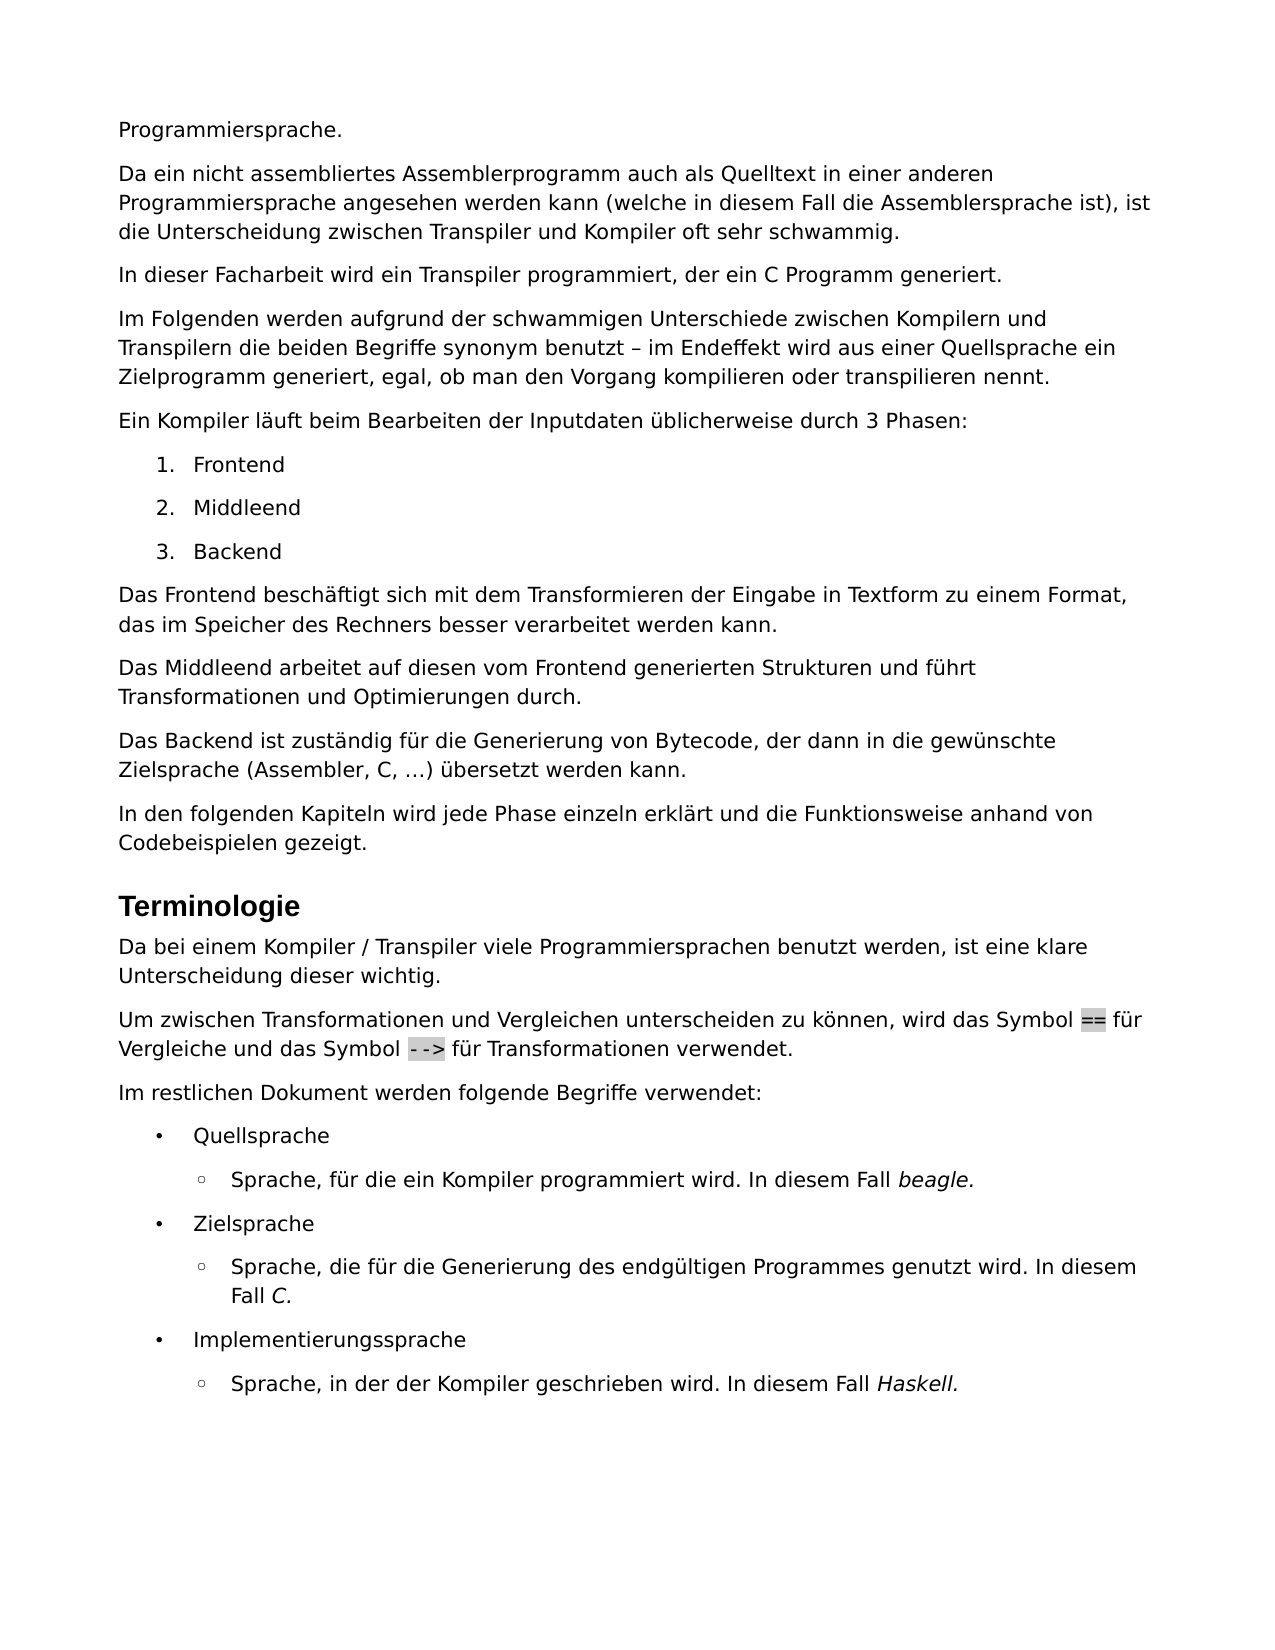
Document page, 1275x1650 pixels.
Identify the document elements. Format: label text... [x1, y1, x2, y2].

text Ein Kompiler läuft beim Bearbeiten der Inputdaten üblicherweise durch 3 Phasen: [118, 409, 1157, 433]
text Im Folgenden werden aufgrund der schwammigen Unterschiede zwischen Kompilern und Transpilern die beiden Begriffe synonym benutzt – im Endeffekt wird aus einer Quellsprache ein Zielprogramm generiert, egal, ob man den Vorgang kompilieren oder transpilieren nennt. [118, 307, 1157, 389]
list Quellsprache [156, 1124, 1157, 1148]
text Da bei einem Kompiler / Transpiler viele Programmiersprachen benutzt werden, ist eine klare Unterscheidung dieser wichtig. [118, 935, 1157, 988]
text Da ein nicht assembliertes Assemblerprogramm auch als Quelltext in einer anderen Programmiersprache angesehen werden kann (welche in diesem Fall die Assemblersprache ist), ist die Unterscheidung zwischen Transpiler und Kompiler oft sehr schwammig. [118, 162, 1157, 244]
text Programmiersprache. [118, 118, 1157, 142]
text Das Frontend beschäftigt sich mit dem Transformieren der Eingabe in Textform zu einem Format, das im Speicher des Rechners besser verarbeitet werden kann. [118, 583, 1157, 637]
list Zielsprache [156, 1212, 1157, 1236]
text Im restlichen Dokument werden folgende Begriffe verwendet: [118, 1081, 1157, 1105]
list Backend [156, 540, 1157, 564]
subtitle Terminologie [118, 889, 1157, 923]
text Das Middleend arbeitet auf diesen vom Frontend generierten Strukturen und führt Transformationen und Optimierungen durch. [118, 656, 1157, 709]
list Sprache, in der der Kompiler geschrieben wird. In diesem Fall Haskell. [193, 1372, 1157, 1396]
text In den folgenden Kapiteln wird jede Phase einzeln erklärt und die Funktionsweise anhand von Codebeispielen gezeigt. [118, 802, 1157, 855]
list Frontend [156, 453, 1157, 477]
list Sprache, für die ein Kompiler programmiert wird. In diesem Fall beagle. [193, 1168, 1157, 1192]
list Middleend [156, 496, 1157, 521]
list Implementierungssprache [156, 1328, 1157, 1352]
text In dieser Facharbeit wird ein Transpiler programmiert, der ein C Programm generiert. [118, 263, 1157, 288]
text Das Backend ist zuständig für die Generierung von Bytecode, der dann in die gewünschte Zielsprache (Assembler, C, …) übersetzt werden kann. [118, 729, 1157, 782]
text Um zwischen Transformationen und Vergleichen unterscheiden zu können, wird das Symbol == für Vergleiche und das Symbol --> für Transformationen verwendet. [118, 1008, 1157, 1061]
list Sprache, die für die Generierung des endgültigen Programmes genutzt wird. In diesem Fall C. [193, 1255, 1157, 1308]
